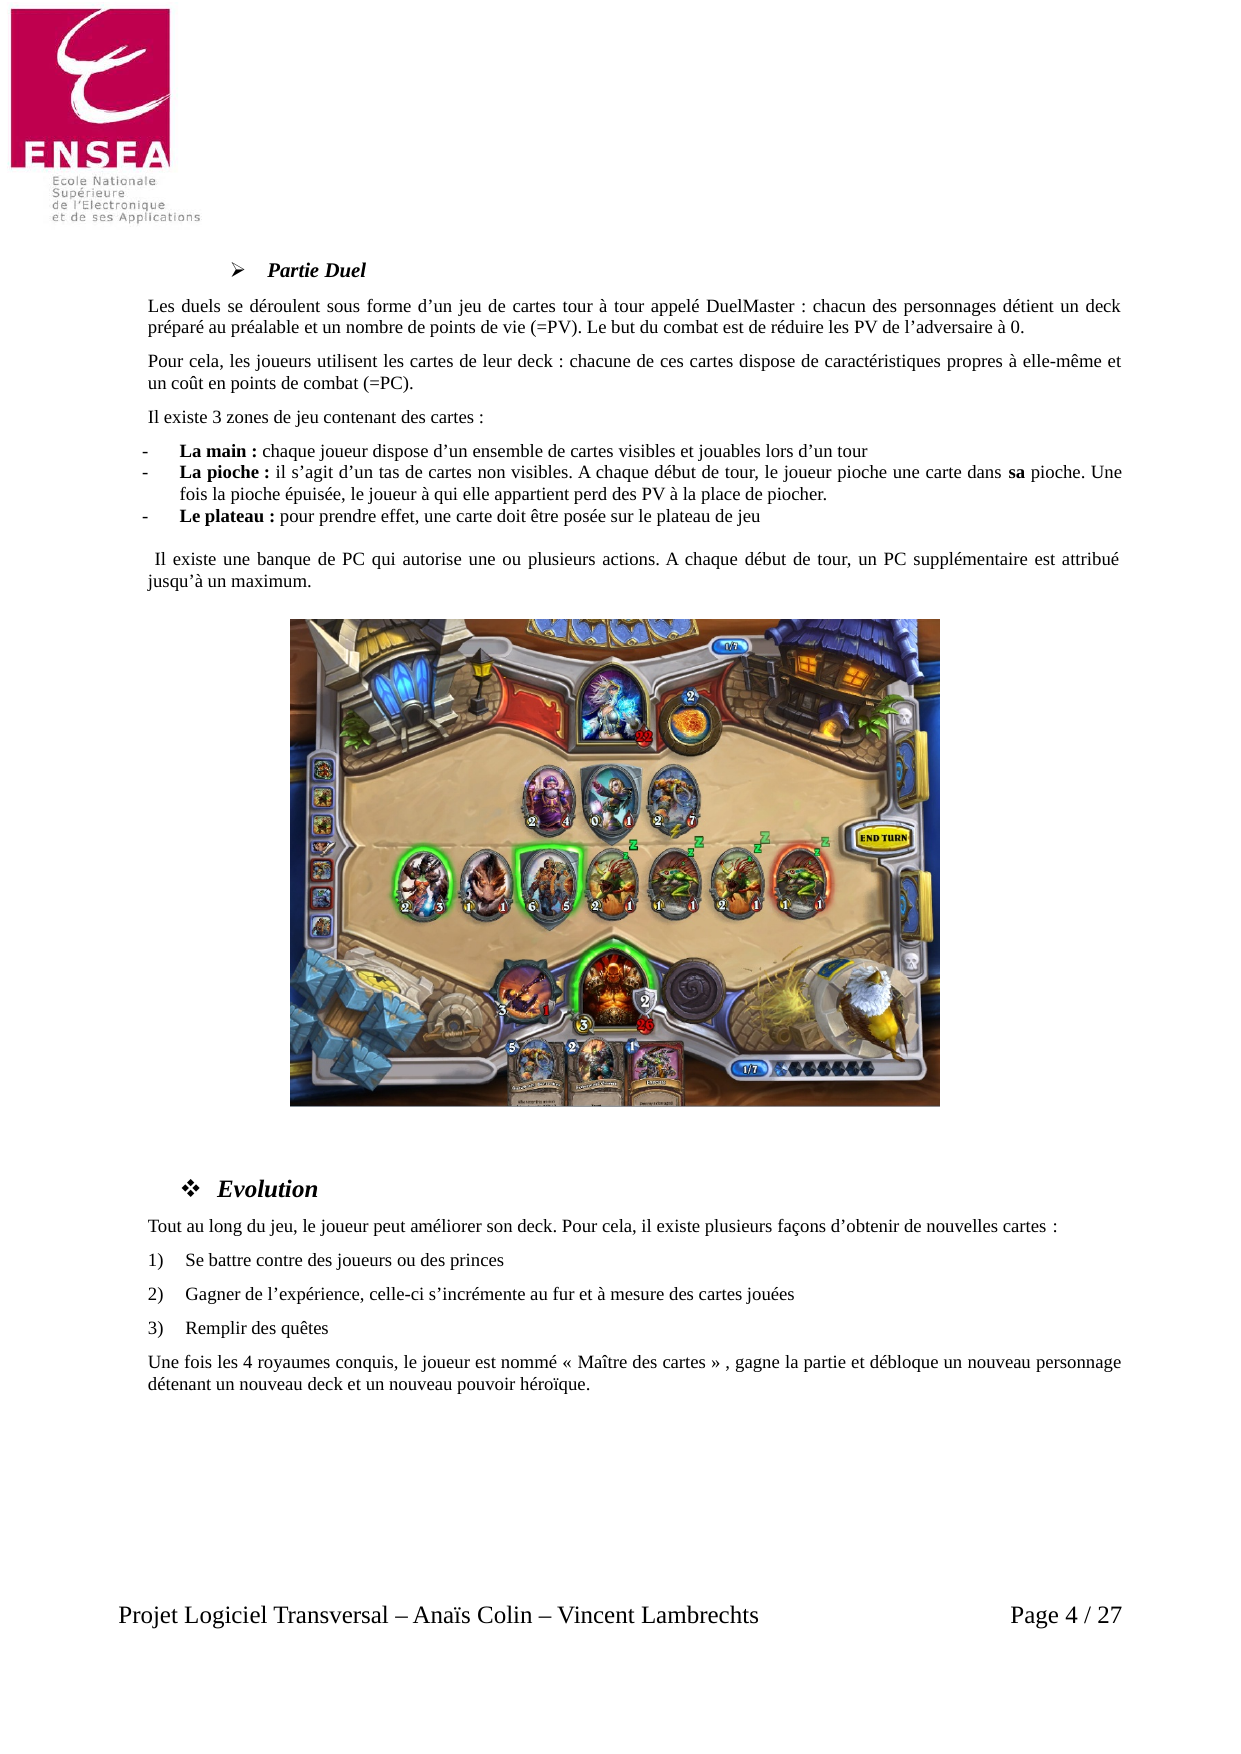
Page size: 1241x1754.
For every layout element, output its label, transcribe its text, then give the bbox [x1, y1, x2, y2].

text Tout au long du jeu, le joueur peut améliorer son deck. Pour cela, il existe plusieurs façons d’obtenir de nouvelles cartes : [148, 1215, 1122, 1237]
text Une fois les 4 royaumes conquis, le joueur est nommé « Maître des cartes » , gagne la partie et débloque un nouveau personnage détenant un nouveau deck et un nouveau pouvoir héroïque. [148, 1351, 1122, 1394]
list Remplir des quêtes [148, 1317, 1122, 1339]
text Les duels se déroulent sous forme d’un jeu de cartes tour à tour appelé DuelMaster : chacun des personnages détient un deck préparé au préalable et un nombre de points de vie (=PV). Le but du combat est de réduire les PV de l’adversaire à 0. [148, 295, 1122, 338]
list Gagner de l’expérience, celle-ci s’incrémente au fur et à mesure des cartes jouées [148, 1283, 1122, 1305]
text Il existe 3 zones de jeu contenant des cartes : [148, 406, 1122, 427]
list Partie Duel [229, 258, 1122, 282]
list Se battre contre des joueurs ou des princes [148, 1249, 1122, 1271]
list La main : chaque joueur dispose d’un ensemble de cartes visibles et jouables lors d’un tour [142, 440, 1122, 461]
list Le plateau : pour prendre effet, une carte doit être posée sur le plateau de jeu [142, 504, 1122, 526]
text Pour cela, les joueurs utilisent les cartes de leur deck : chacune de ces cartes dispose de caractéristiques propres à elle-même et un coût en points de combat (=PC). [148, 350, 1122, 393]
text Il existe une banque de PC qui autorise une ou plusieurs actions. A chaque début de tour, un PC supplémentaire est attribué jusqu’à un maximum. [148, 548, 1122, 591]
list La pioche : il s’agit d’un tas de cartes non visibles. A chaque début de tour, le joueur pioche une carte dans sa pioche. Une fois la pioche épuisée, le joueur à qui elle appartient perd des PV à la place de piocher. [142, 461, 1122, 504]
list Evolution [179, 1174, 1122, 1203]
